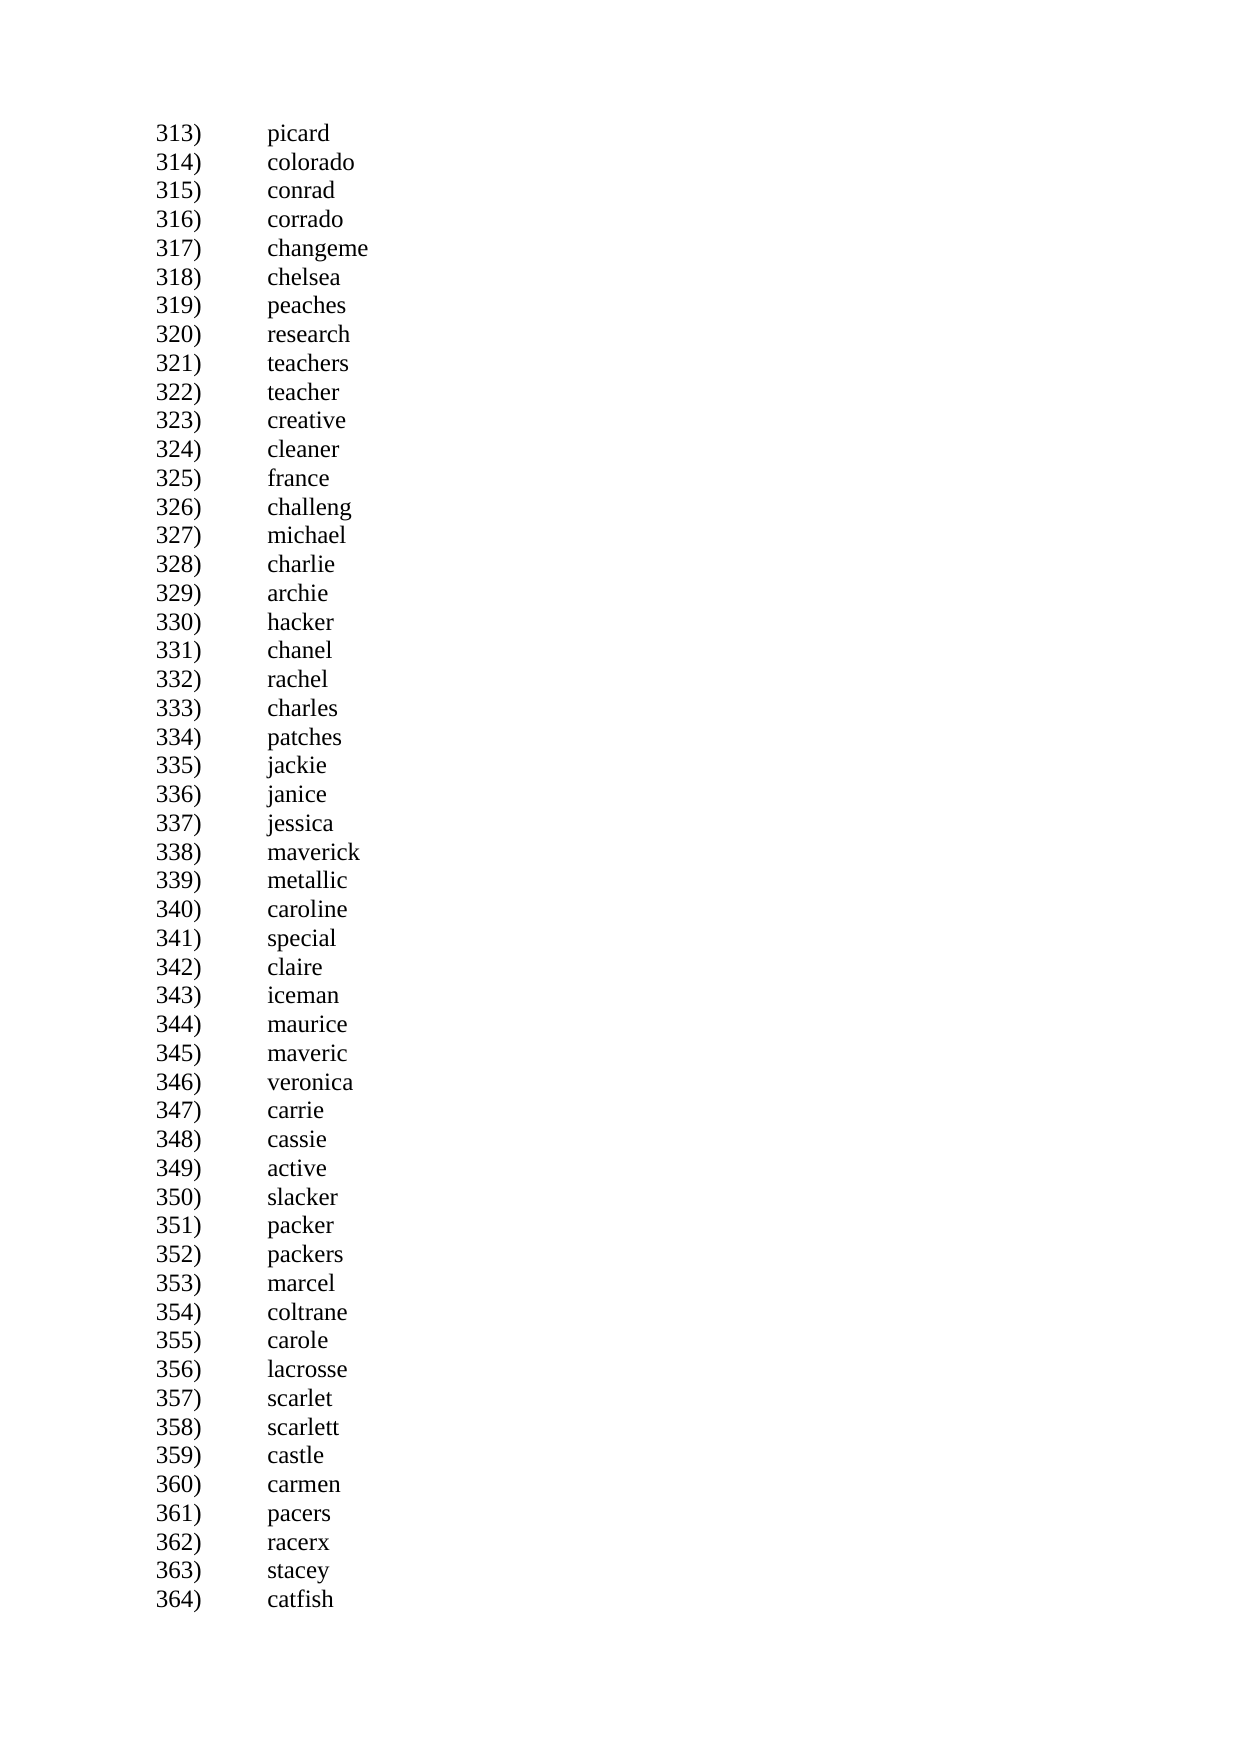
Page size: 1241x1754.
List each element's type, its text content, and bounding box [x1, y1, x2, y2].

list metallic [156, 866, 1122, 894]
list coltrane [156, 1297, 1122, 1326]
list active [156, 1153, 1122, 1182]
list michael [156, 521, 1122, 549]
list caroline [156, 894, 1122, 923]
list challeng [156, 492, 1122, 521]
list france [156, 463, 1122, 492]
list packer [156, 1211, 1122, 1239]
list teacher [156, 377, 1122, 406]
list chanel [156, 636, 1122, 664]
list charlie [156, 549, 1122, 578]
list iceman [156, 981, 1122, 1009]
list jackie [156, 751, 1122, 779]
list carrie [156, 1096, 1122, 1124]
list claire [156, 952, 1122, 981]
list maurice [156, 1009, 1122, 1038]
list marcel [156, 1268, 1122, 1297]
list rachel [156, 664, 1122, 693]
list janice [156, 779, 1122, 808]
list peaches [156, 291, 1122, 319]
list research [156, 319, 1122, 348]
list scarlet [156, 1383, 1122, 1412]
list corrado [156, 204, 1122, 233]
list catfish [156, 1584, 1122, 1613]
list charles [156, 693, 1122, 722]
list cassie [156, 1124, 1122, 1153]
list maverick [156, 837, 1122, 866]
list creative [156, 406, 1122, 434]
list picard [156, 118, 1122, 147]
list maveric [156, 1038, 1122, 1067]
list racerx [156, 1527, 1122, 1556]
list teachers [156, 348, 1122, 377]
list veronica [156, 1067, 1122, 1096]
list stacey [156, 1556, 1122, 1584]
list slacker [156, 1182, 1122, 1211]
list carole [156, 1326, 1122, 1354]
list archie [156, 578, 1122, 607]
list changeme [156, 233, 1122, 262]
list conrad [156, 176, 1122, 204]
list scarlett [156, 1412, 1122, 1441]
list special [156, 923, 1122, 952]
list carmen [156, 1469, 1122, 1498]
list hacker [156, 607, 1122, 636]
list patches [156, 722, 1122, 751]
list castle [156, 1441, 1122, 1469]
list lacrosse [156, 1354, 1122, 1383]
list packers [156, 1239, 1122, 1268]
list colorado [156, 147, 1122, 176]
list cleaner [156, 434, 1122, 463]
list pacers [156, 1498, 1122, 1527]
list jessica [156, 808, 1122, 837]
list chelsea [156, 262, 1122, 291]
